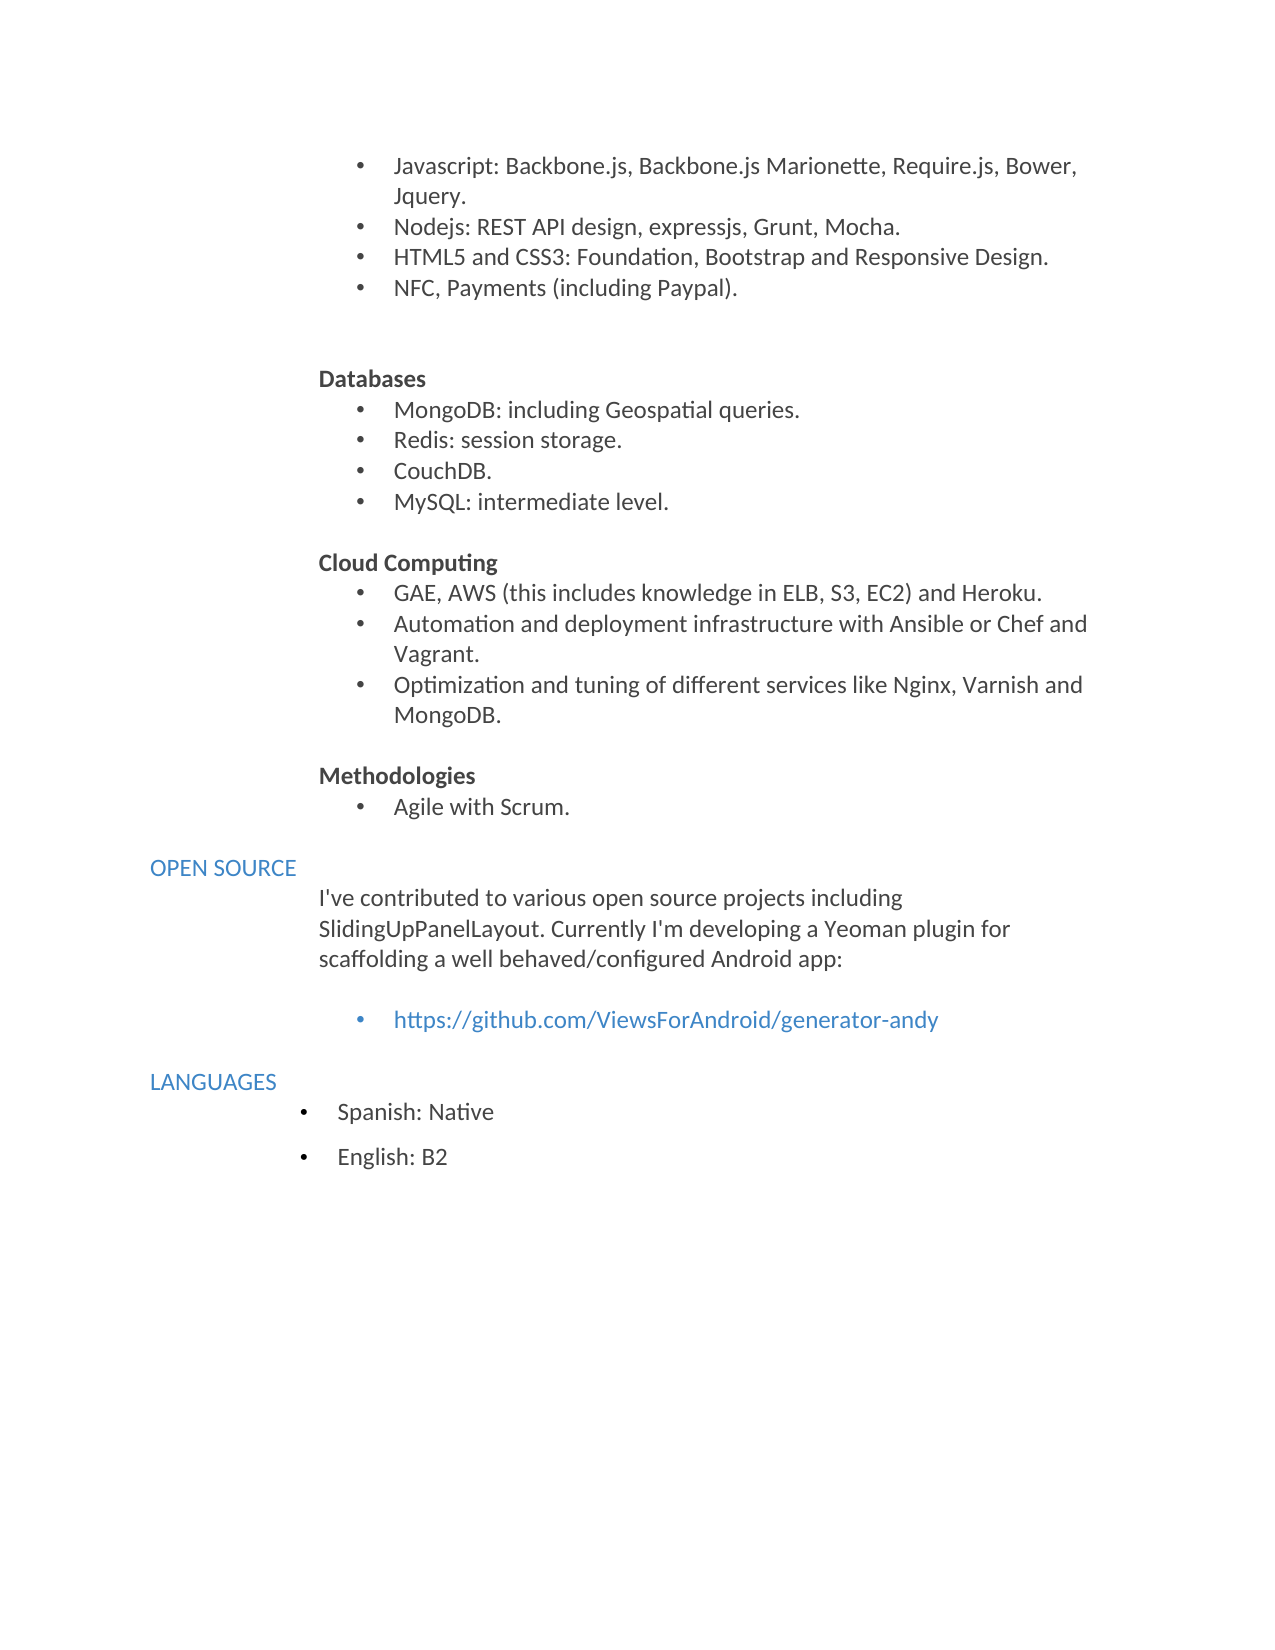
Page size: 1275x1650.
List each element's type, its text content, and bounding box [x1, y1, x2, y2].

list Nodejs: REST API design, expressjs, Grunt, Mocha. [356, 211, 1125, 242]
text Methodologies [150, 760, 1125, 791]
list Automation and deployment infrastructure with Ansible or Chef and Vagrant. [356, 608, 1125, 669]
list MySQL: intermediate level. [356, 486, 1125, 516]
list Redis: session storage. [356, 425, 1125, 455]
list Javascript: Backbone.js, Backbone.js Marionette, Require.js, Bower, Jquery. [356, 150, 1125, 211]
text Databases [150, 364, 1125, 394]
text I've contributed to various open source projects including SlidingUpPanelLayout. Currently I'm developing a Yeoman plugin for scaffolding a well behaved/configured Android app: [150, 882, 1125, 974]
list HTML5 and CSS3: Foundation, Bootstrap and Responsive Design. [356, 242, 1125, 272]
list CouchDB. [356, 455, 1125, 486]
list Agile with Scrum. [356, 791, 1125, 821]
list English: B2 [300, 1141, 1125, 1172]
list GAE, AWS (this includes knowledge in ELB, S3, EC2) and Heroku. [356, 577, 1125, 608]
list https://github.com/ViewsForAndroid/generator-andy [356, 1004, 1125, 1035]
list MongoDB: including Geospatial queries. [356, 394, 1125, 425]
text OPEN SOURCE [150, 852, 1125, 882]
list Spanish: Native [300, 1096, 1125, 1127]
text LANGUAGES [150, 1066, 1125, 1096]
list Optimization and tuning of different services like Nginx, Varnish and MongoDB. [356, 669, 1125, 730]
text Cloud Computing [150, 547, 1125, 577]
list NFC, Payments (including Paypal). [356, 272, 1125, 303]
